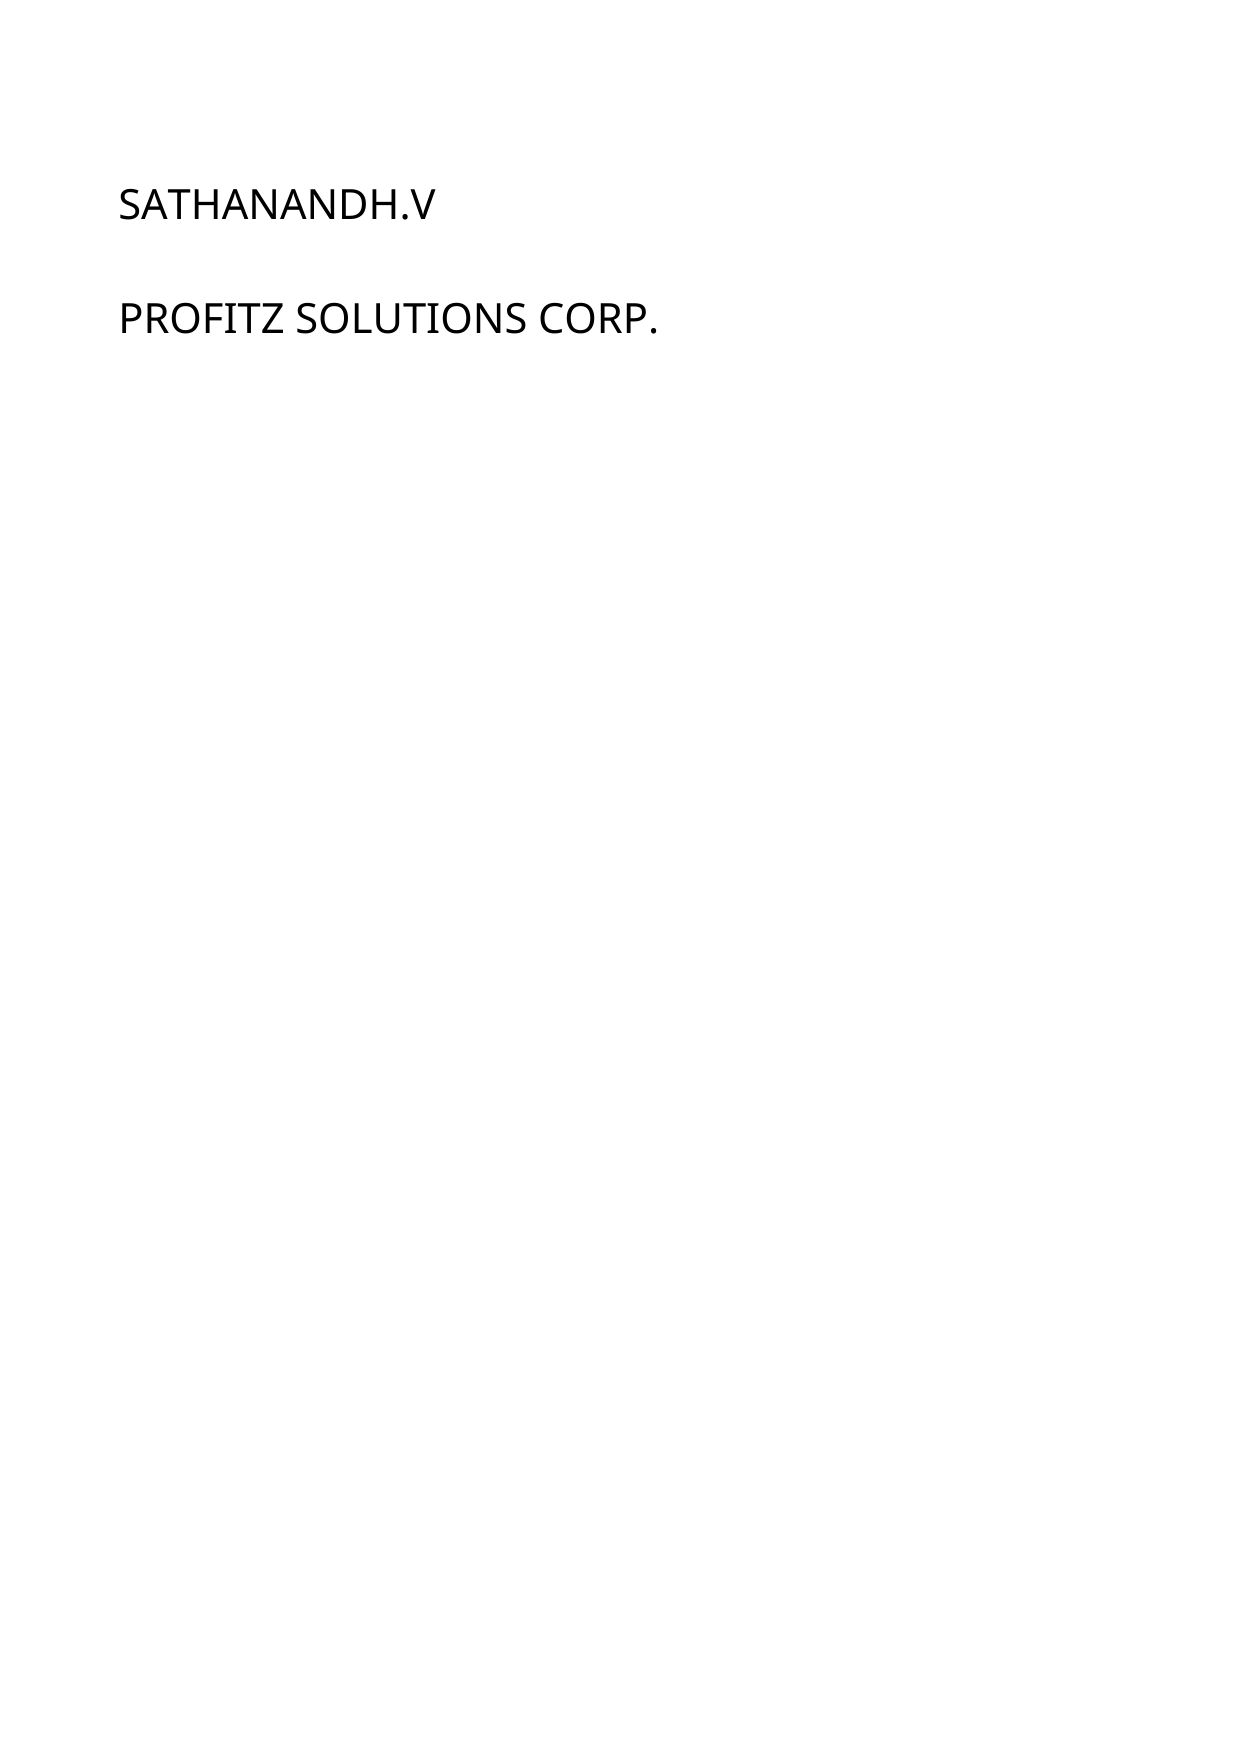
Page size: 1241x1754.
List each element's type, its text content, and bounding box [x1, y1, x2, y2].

text SATHANANDH.V [118, 175, 1122, 232]
text PROFITZ SOLUTIONS CORP. [118, 288, 1122, 345]
